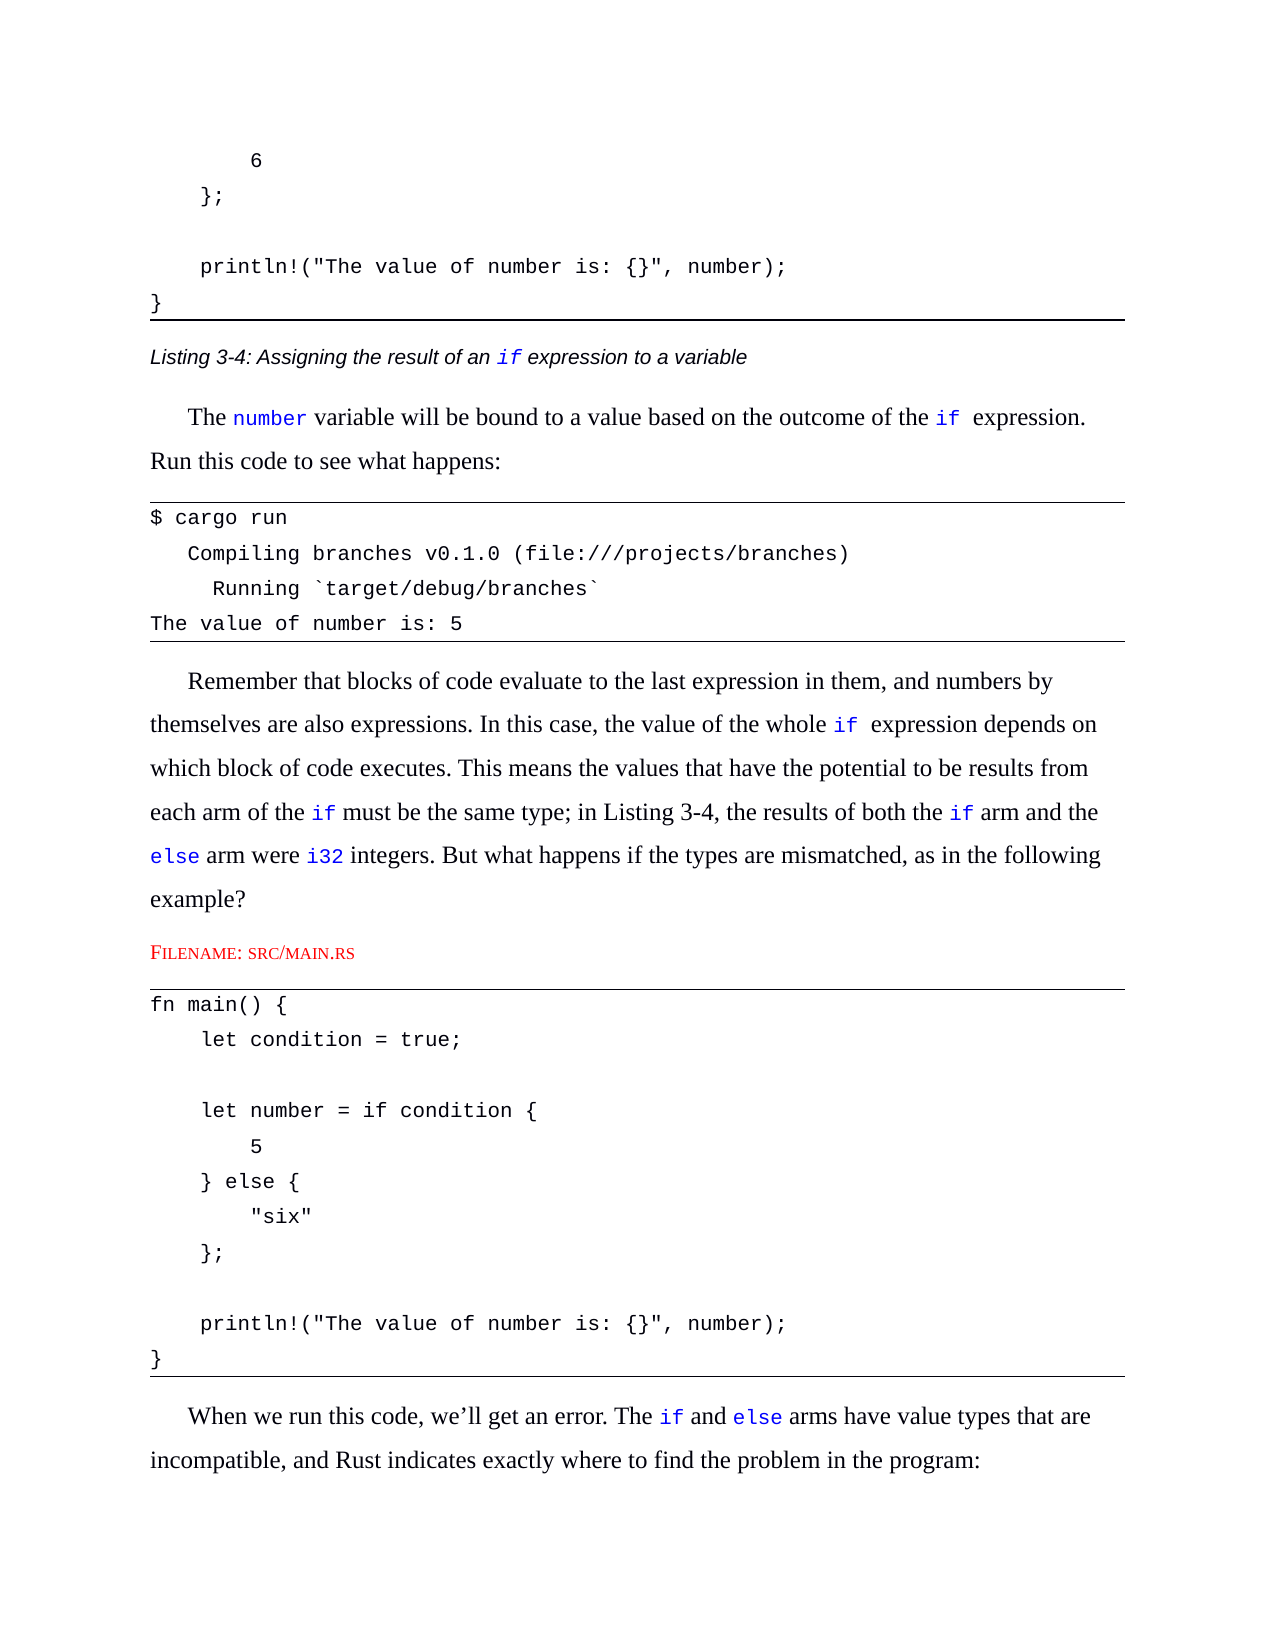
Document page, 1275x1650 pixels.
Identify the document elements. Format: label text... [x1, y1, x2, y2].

text $ cargo run [150, 503, 1125, 531]
text fn main() { [150, 990, 1125, 1018]
text }; [150, 1242, 1125, 1266]
text } [150, 1348, 1125, 1376]
text Remember that blocks of code evaluate to the last expression in them, and numbers by themselves are also expressions. In this case, the value of the whole if expression depends on which block of code executes. This means the values that have the potential to be results from each arm of the if must be the same type; in Listing 3-4, the results of both the if arm and the else arm were i32 integers. But what happens if the types are mismatched, as in the following example? [150, 666, 1125, 913]
text }; [150, 185, 1125, 209]
text Filename: src/main.rs [150, 940, 1125, 964]
text Listing 3-4: Assigning the result of an if expression to a variable [150, 345, 1125, 371]
text Compiling branches v0.1.0 (file:///projects/branches) [150, 542, 1125, 566]
text The number variable will be bound to a value based on the outcome of the if expression. Run this code to see what happens: [150, 402, 1125, 475]
text "six" [150, 1206, 1125, 1230]
text } [150, 292, 1125, 319]
text let condition = true; [150, 1029, 1125, 1053]
text let number = if condition { [150, 1100, 1125, 1124]
text println!("The value of number is: {}", number); [150, 1313, 1125, 1336]
text 6 [150, 150, 1125, 174]
text The value of number is: 5 [150, 613, 1125, 641]
text Running `target/debug/branches` [150, 578, 1125, 602]
text When we run this code, we’ll get an error. The if and else arms have value types that are incompatible, and Rust indicates exactly where to find the problem in the program: [150, 1401, 1125, 1474]
text 5 [150, 1136, 1125, 1159]
text } else { [150, 1171, 1125, 1195]
text println!("The value of number is: {}", number); [150, 256, 1125, 280]
